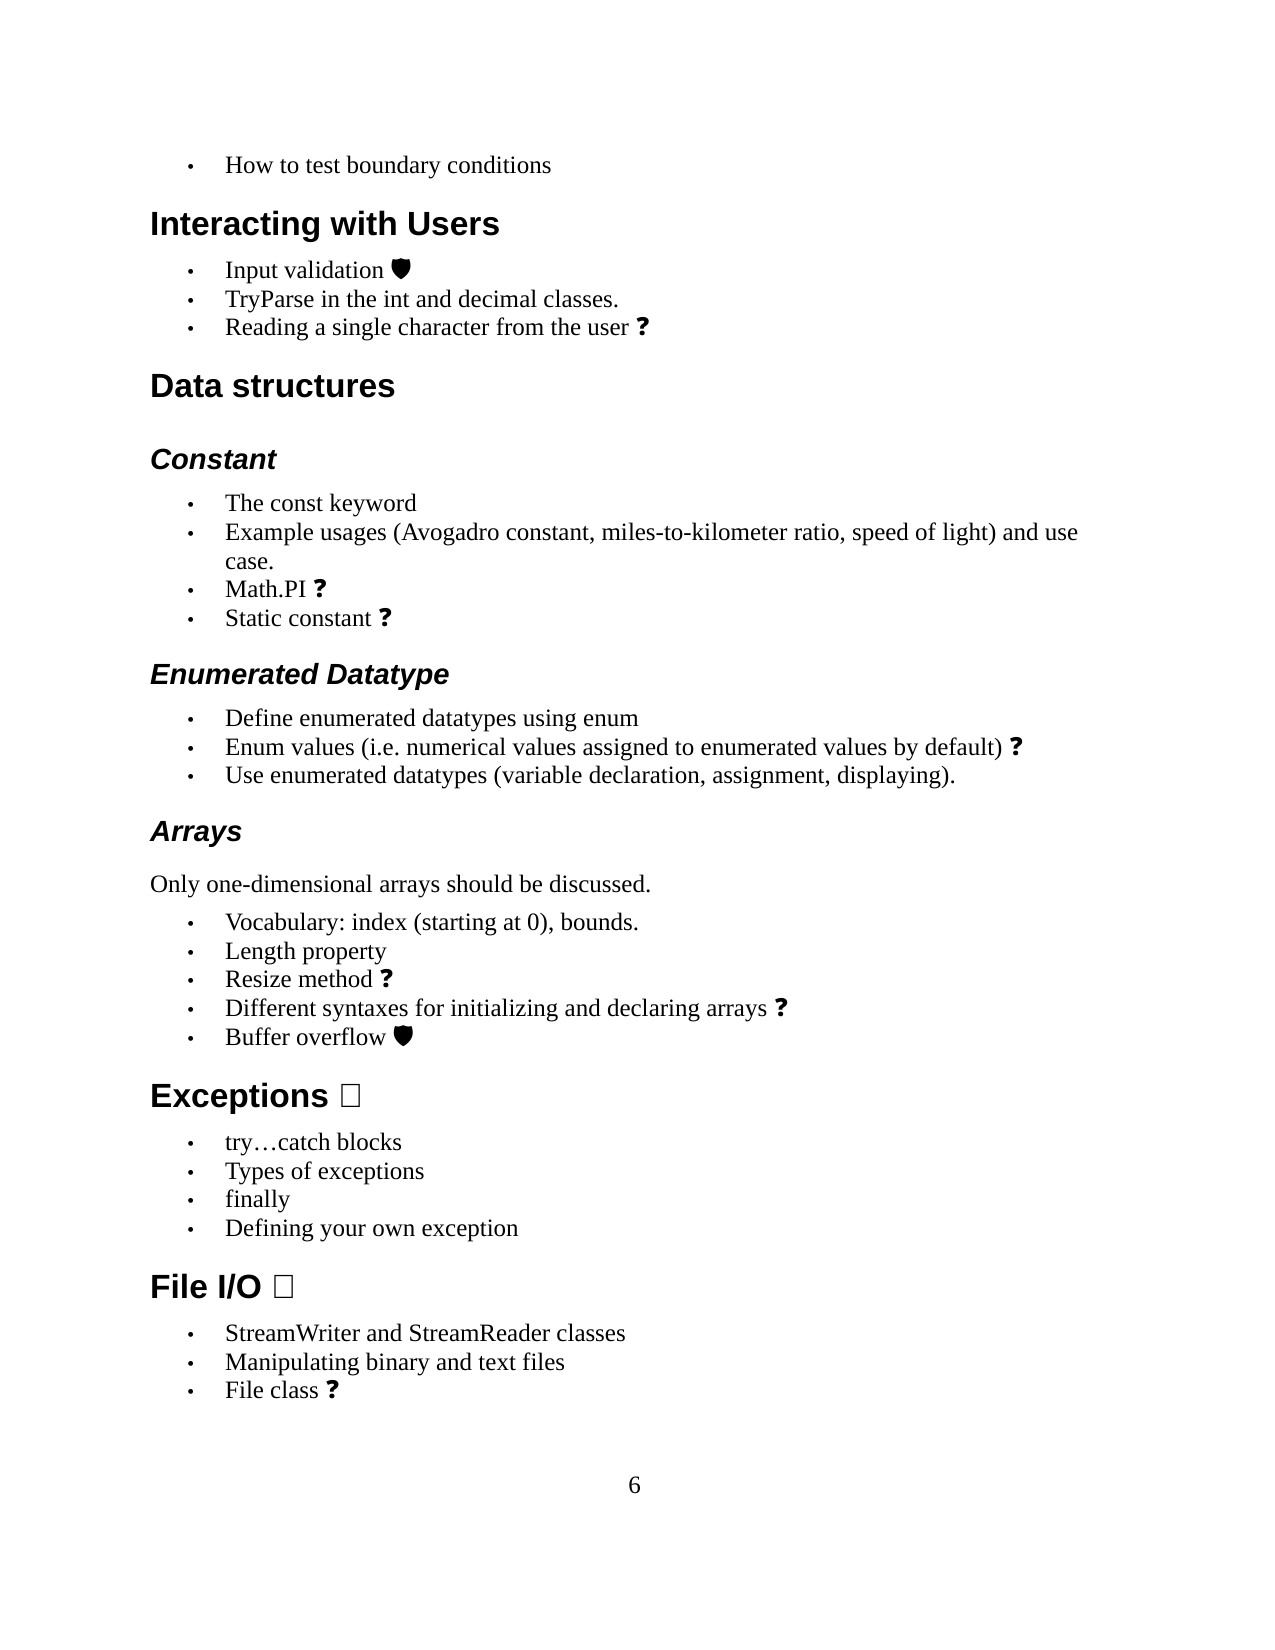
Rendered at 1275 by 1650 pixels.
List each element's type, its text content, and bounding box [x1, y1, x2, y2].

list Types of exceptions [187, 1156, 1125, 1184]
list Length property [187, 936, 1125, 964]
list Enum values (i.e. numerical values assigned to enumerated values by default) ❓ [187, 732, 1125, 761]
list try…catch blocks [187, 1127, 1125, 1156]
list Different syntaxes for initializing and declaring arrays ❓ [187, 993, 1125, 1022]
list How to test boundary conditions [187, 150, 1125, 179]
list Vocabulary: index (starting at 0), bounds. [187, 907, 1125, 936]
list Defining your own exception [187, 1213, 1125, 1242]
list File class ❓ [187, 1376, 1125, 1404]
subtitle Data structures [150, 366, 1125, 405]
subtitle Enumerated Datatype [150, 657, 1125, 691]
list Static constant ❓ [187, 603, 1125, 632]
subtitle Arrays [150, 814, 1125, 848]
subtitle Constant [150, 442, 1125, 476]
list Resize method ❓ [187, 964, 1125, 993]
subtitle Exceptions 🔜 [150, 1076, 1125, 1114]
list Math.PI ❓ [187, 574, 1125, 603]
subtitle File I/O 🔜 [150, 1267, 1125, 1306]
list Reading a single character from the user ❓ [187, 312, 1125, 341]
subtitle Interacting with Users [150, 204, 1125, 242]
list Use enumerated datatypes (variable declaration, assignment, displaying). [187, 761, 1125, 789]
list Example usages (Avogadro constant, miles-to-kilometer ratio, speed of light) and use case. [187, 517, 1125, 574]
list StreamWriter and StreamReader classes [187, 1318, 1125, 1347]
list Buffer overflow 🛡️ [187, 1022, 1125, 1051]
list finally [187, 1184, 1125, 1213]
list TryParse in the int and decimal classes. [187, 284, 1125, 312]
list Define enumerated datatypes using enum [187, 703, 1125, 732]
text Only one-dimensional arrays should be discussed. [150, 869, 1125, 898]
list Input validation 🛡️ [187, 255, 1125, 284]
list Manipulating binary and text files [187, 1347, 1125, 1376]
list The const keyword [187, 488, 1125, 517]
